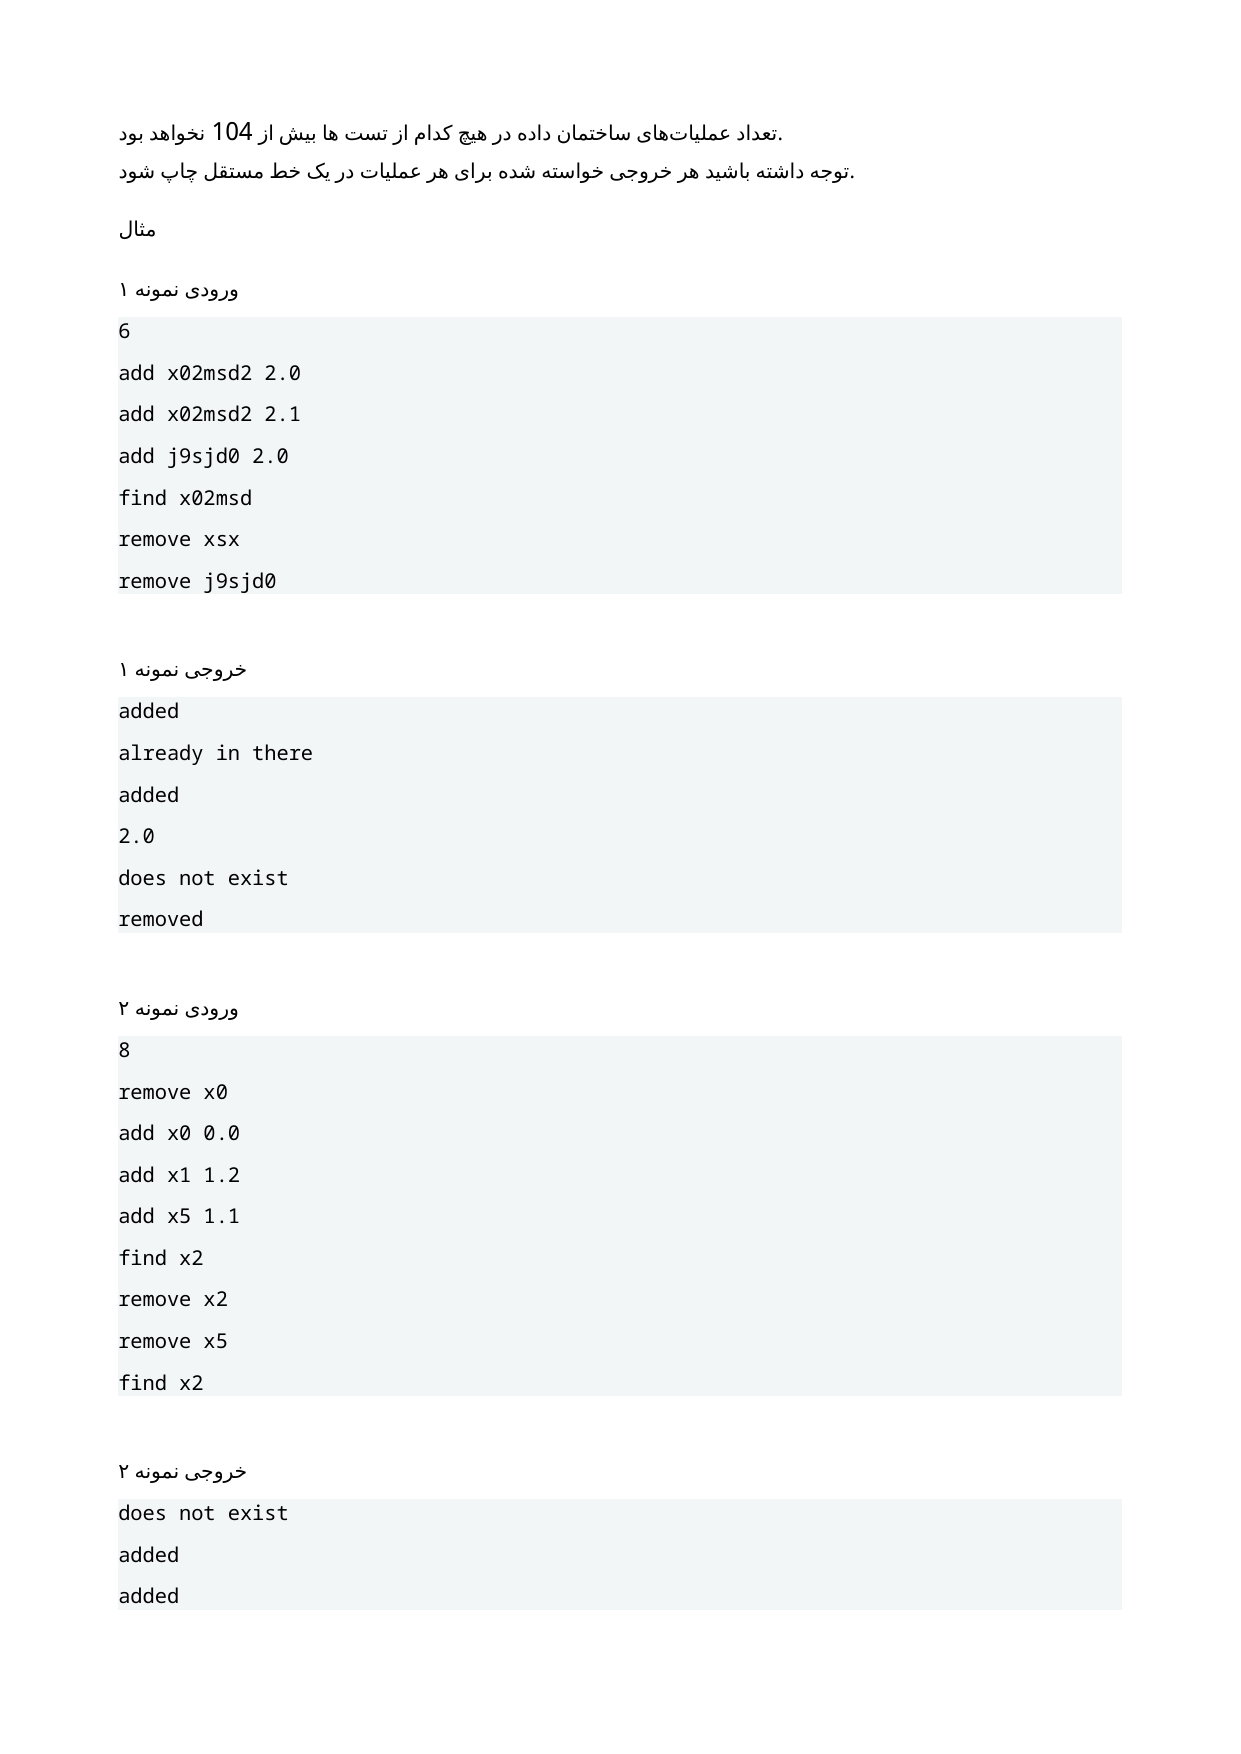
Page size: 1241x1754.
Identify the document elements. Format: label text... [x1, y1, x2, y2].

text 6 [118, 317, 1122, 344]
text add x0 0.0 [118, 1119, 1122, 1147]
text added [118, 1582, 1122, 1610]
text added [118, 1541, 1122, 1568]
text added [118, 697, 1122, 725]
text does not exist [118, 1499, 1122, 1527]
subtitle ورودی نمونه ۱ [118, 278, 1122, 304]
subtitle ورودی نمونه ۲ [118, 997, 1122, 1023]
text add x02msd2 2.1 [118, 400, 1122, 428]
text added [118, 780, 1122, 808]
text add x5 1.1 [118, 1202, 1122, 1230]
text find x02msd [118, 483, 1122, 511]
text remove x0 [118, 1077, 1122, 1105]
text remove x5 [118, 1327, 1122, 1354]
text does not exist [118, 863, 1122, 891]
text removed [118, 905, 1122, 933]
text 8 [118, 1036, 1122, 1063]
subtitle خروجی نمونه ۲ [118, 1460, 1122, 1487]
text 2.0 [118, 822, 1122, 849]
text remove j9sjd0 [118, 566, 1122, 594]
text already in there [118, 739, 1122, 766]
subtitle خروجی نمونه ۱ [118, 658, 1122, 684]
text add x1 1.2 [118, 1160, 1122, 1188]
text remove x2 [118, 1285, 1122, 1313]
text find x2 [118, 1368, 1122, 1396]
text تعداد عملیات‌های ساختمان داده در هیچ کدام از تست ها بیش از 10​4​​ نخواهد بود. [118, 118, 1122, 151]
text remove xsx [118, 525, 1122, 552]
text add x02msd2 2.0 [118, 358, 1122, 386]
text add j9sjd0 2.0 [118, 442, 1122, 469]
text توجه داشته باشید هر خروجی‌ خواسته شده برای هر عملیات در یک خط مستقل چاپ شود. [118, 157, 1122, 187]
subtitle مثال [118, 218, 1122, 244]
text find x2 [118, 1243, 1122, 1271]
